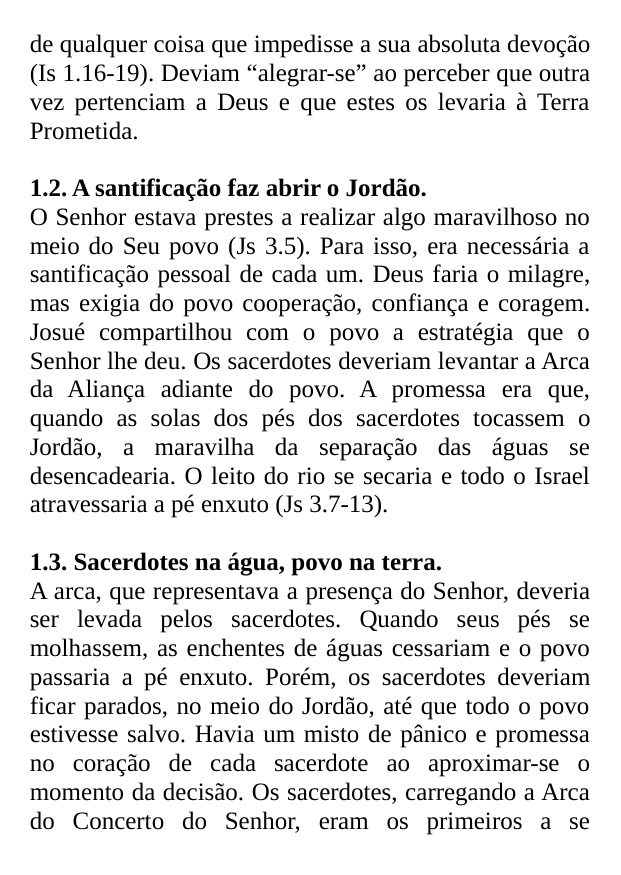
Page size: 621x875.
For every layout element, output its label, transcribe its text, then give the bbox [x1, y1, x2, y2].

text 1.2. A santificação faz abrir o Jordão. [29, 173, 591, 202]
text 1.3. Sacerdotes na água, povo na terra. [29, 547, 591, 576]
text A arca, que representava a presença do Senhor, deveria ser levada pelos sacerdotes. Quando seus pés se molhassem, as enchentes de águas cessariam e o povo passaria a pé enxuto. Porém, os sacerdotes deveriam ficar parados, no meio do Jordão, até que todo o povo estivesse salvo. Havia um misto de pânico e promessa no coração de cada sacerdote ao aproximar-se o momento da decisão. Os sacerdotes, carregando a Arca do Concerto do Senhor, eram os primeiros a se [29, 576, 591, 834]
text O Senhor estava prestes a realizar algo maravilhoso no meio do Seu povo (Js 3.5). Para isso, era necessária a santificação pessoal de cada um. Deus faria o milagre, mas exigia do povo cooperação, confiança e coragem. Josué compartilhou com o povo a estratégia que o Senhor lhe deu. Os sacerdotes deveriam levantar a Arca da Aliança adiante do povo. A promessa era que, quando as solas dos pés dos sacerdotes tocassem o Jordão, a maravilha da separação das águas se desencadearia. O leito do rio se secaria e todo o Israel atravessaria a pé enxuto (Js 3.7-13). [29, 202, 591, 518]
text de qualquer coisa que impedisse a sua absoluta devoção (Is 1.16-19). Deviam “alegrar-se” ao perceber que outra vez pertenciam a Deus e que estes os levaria à Terra Prometida. [29, 29, 591, 144]
